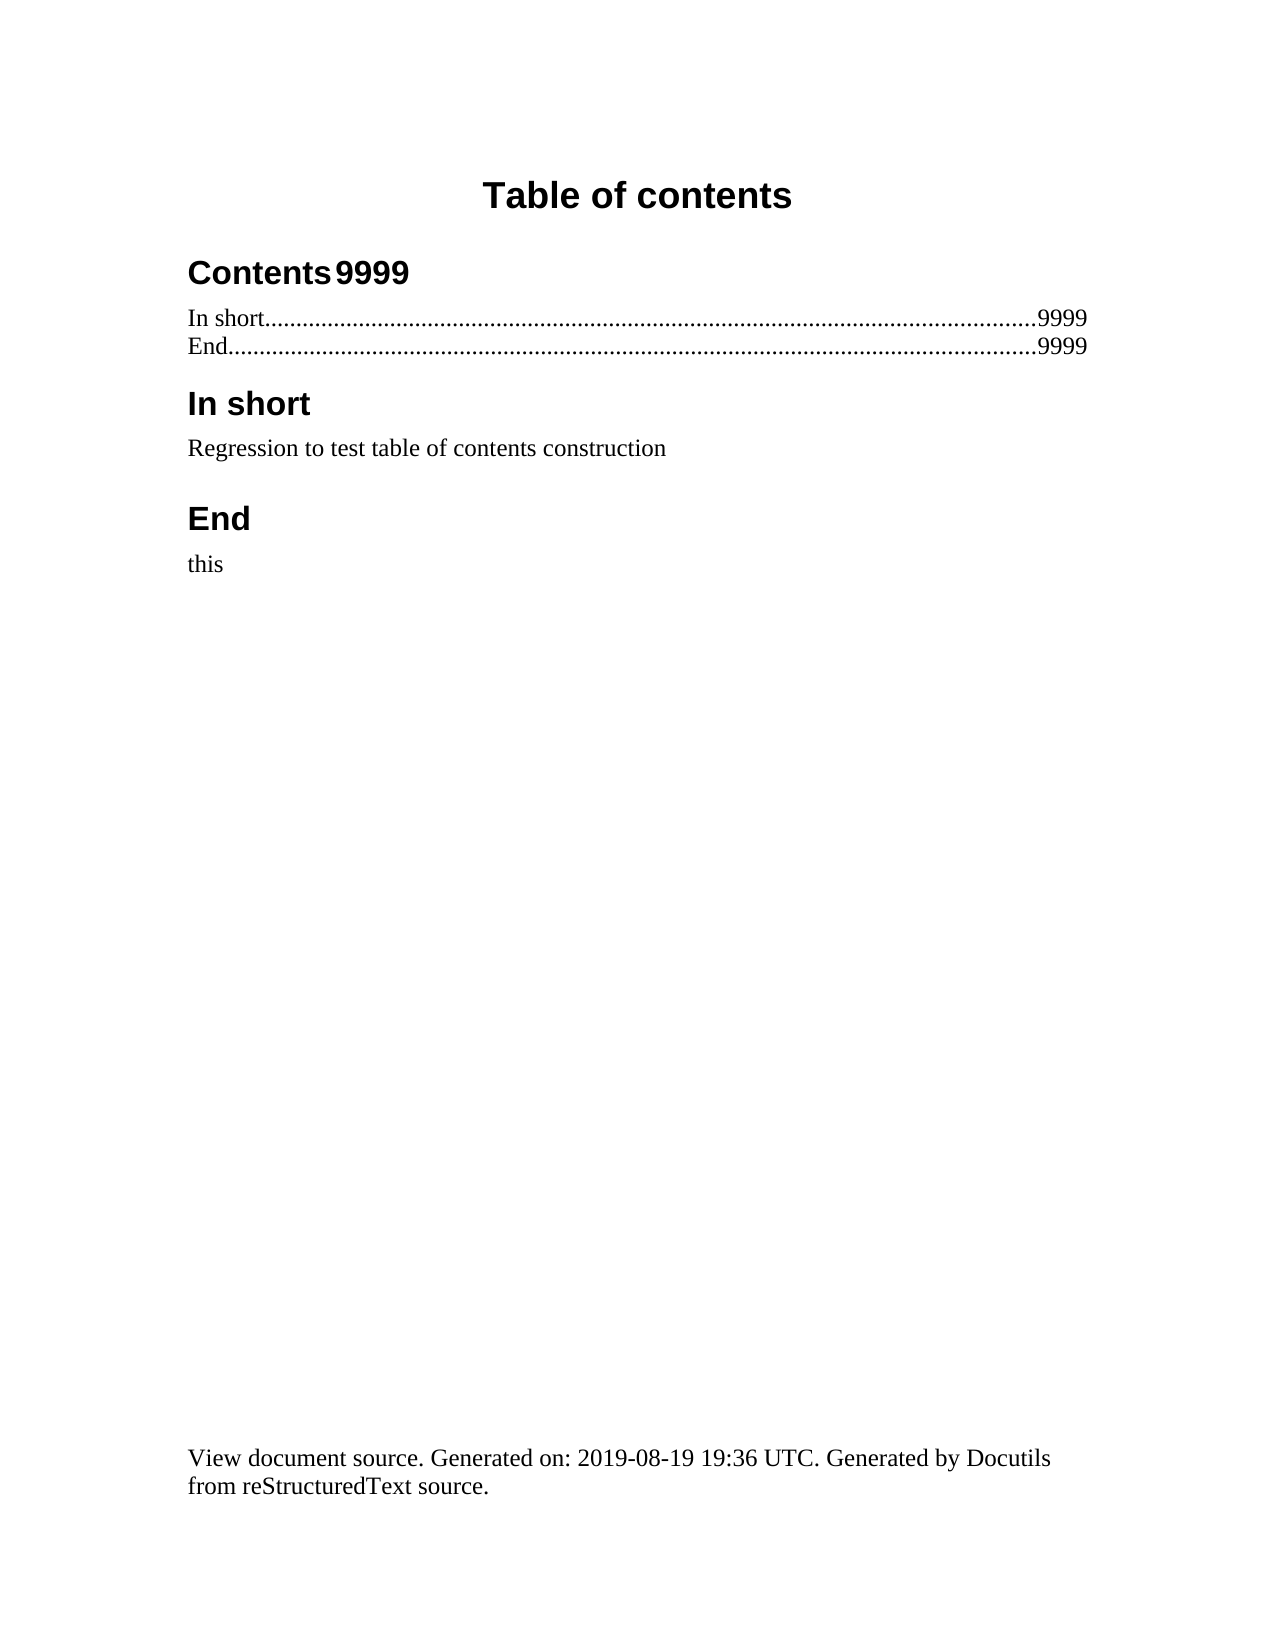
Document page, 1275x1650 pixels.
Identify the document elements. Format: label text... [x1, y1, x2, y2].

subtitle End [187, 500, 1087, 537]
subtitle Contents 9999 [187, 254, 1087, 292]
text In short 9999 [187, 304, 1087, 332]
text Regression to test table of contents construction [187, 434, 1087, 462]
title Table of contents [187, 175, 1087, 217]
subtitle In short [187, 384, 1087, 422]
text End 9999 [187, 332, 1087, 359]
text this [187, 550, 1087, 577]
